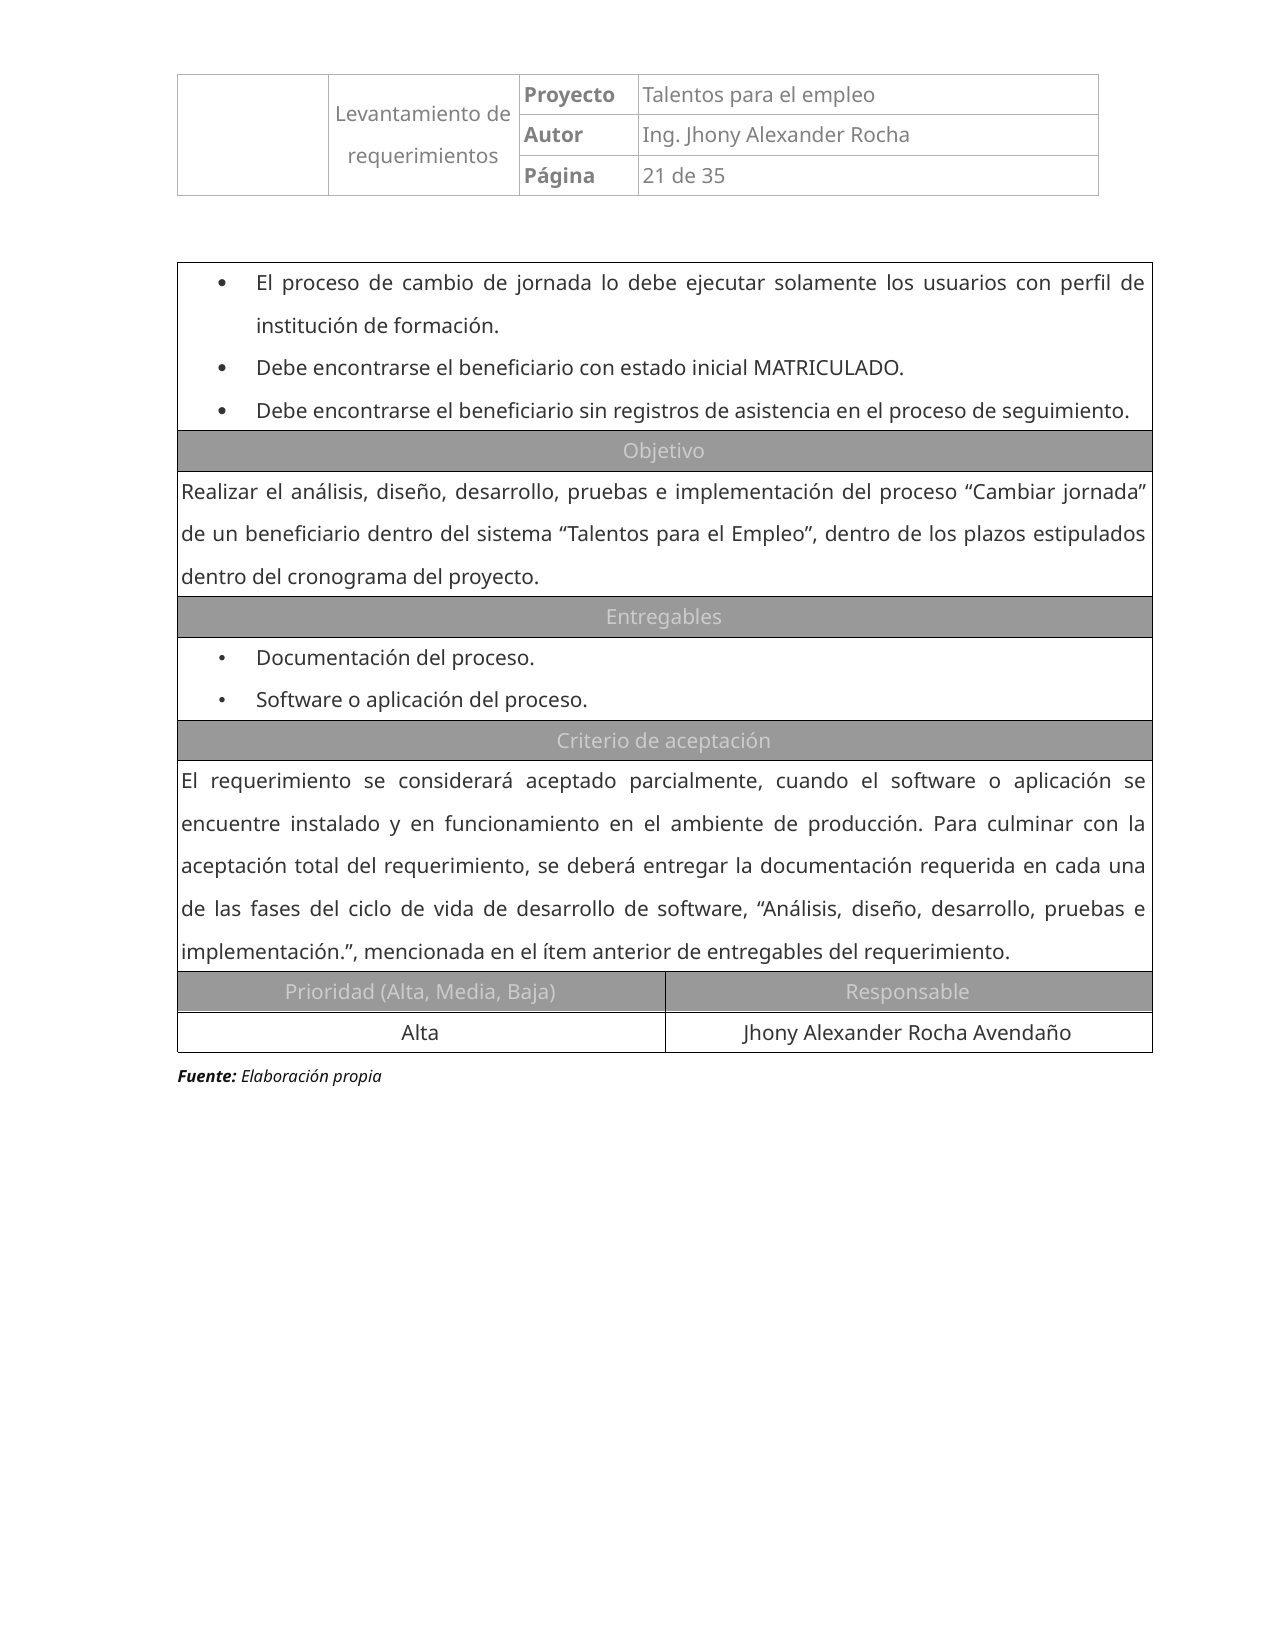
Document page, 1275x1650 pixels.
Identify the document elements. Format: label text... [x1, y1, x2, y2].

table_cell Responsable [666, 972, 1152, 1011]
table_cell El requerimiento se considerará aceptado parcialmente, cuando el software o aplicación se encuentre instalado y en funcionamiento en el ambiente de producción. Para culminar con la aceptación total del requerimiento, se deberá entregar la documentación requerida en cada una de las fases del ciclo de vida de desarrollo de software, “Análisis, diseño, desarrollo, pruebas e implementación.”, mencionada en el ítem anterior de entregables del requerimiento. [178, 761, 1152, 971]
table_cell Criterio de aceptación [178, 721, 1152, 760]
table_cell Entregables [178, 597, 1152, 637]
table_cell Para la funcionalidad de cambio de jornada de un beneficiario matriculado, se debe tener en cuenta las siguientes condiciones: El proceso de cambio de jornada lo debe ejecutar solamente los usuarios con perfil de institución de formación. Debe encontrarse el beneficiario con estado inicial MATRICULADO. Debe encontrarse el beneficiario sin registros de asistencia en el proceso de seguimiento. [178, 263, 1152, 430]
table_cell Documentación del proceso. Software o aplicación del proceso. [178, 638, 1152, 720]
table_cell Jhony Alexander Rocha Avendaño [666, 1013, 1152, 1052]
table_cell Realizar el análisis, diseño, desarrollo, pruebas e implementación del proceso “Cambiar jornada” de un beneficiario dentro del sistema “Talentos para el Empleo”, dentro de los plazos estipulados dentro del cronograma del proyecto. [178, 472, 1152, 596]
text Fuente: Elaboración propia [177, 1065, 1098, 1087]
table_cell Prioridad (Alta, Media, Baja) [178, 972, 665, 1011]
table_cell Objetivo [178, 431, 1152, 471]
table_cell Alta [178, 1013, 665, 1052]
